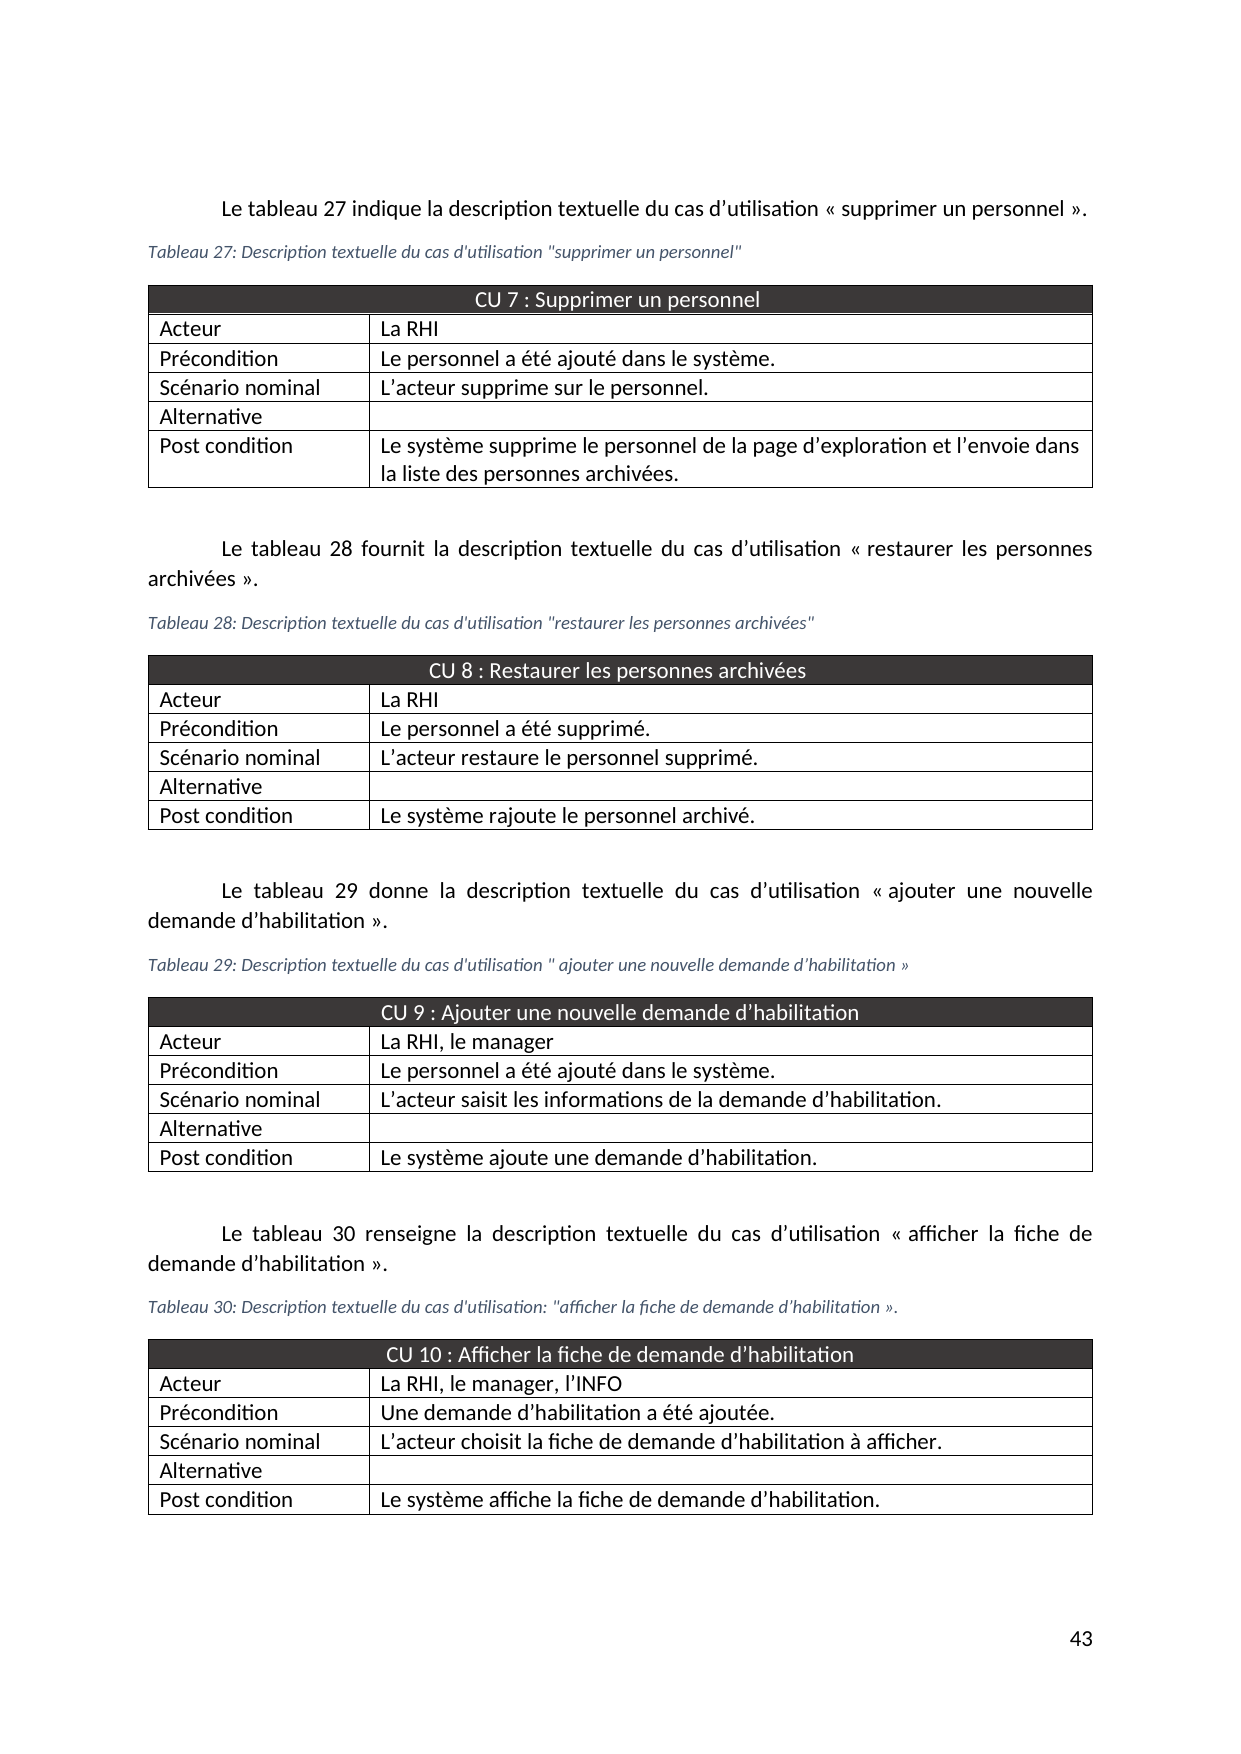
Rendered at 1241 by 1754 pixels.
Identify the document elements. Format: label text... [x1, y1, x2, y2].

table_cell La RHI, le manager [370, 1027, 1092, 1055]
table_cell Le système affiche la fiche de demande d’habilitation. [370, 1485, 1092, 1513]
table_cell Acteur [149, 315, 369, 343]
table_header CU 10 : Afficher la fiche de demande d’habilitation [149, 1340, 1092, 1368]
table_cell Le système ajoute une demande d’habilitation. [370, 1143, 1092, 1171]
table_cell Alternative [149, 1114, 369, 1142]
table_cell Acteur [149, 1027, 369, 1055]
table_cell Scénario nominal [149, 373, 369, 401]
table_header CU 9 : Ajouter une nouvelle demande d’habilitation [149, 998, 1092, 1026]
table_cell Précondition [149, 344, 369, 372]
table_cell [370, 1114, 1092, 1142]
table_cell La RHI, le manager, l’INFO [370, 1369, 1092, 1397]
text Le tableau 30 renseigne la description textuelle du cas d’utilisation « afficher la fiche de demande d’habilitation ». [148, 1219, 1093, 1277]
table_cell Post condition [149, 1143, 369, 1171]
table_cell Scénario nominal [149, 1085, 369, 1113]
text Tableau 29: Description textuelle du cas d'utilisation " ajouter une nouvelle demande d’habilitation » [148, 953, 1093, 976]
table_cell Post condition [149, 801, 369, 829]
table_cell Acteur [149, 685, 369, 713]
table_cell Acteur [149, 1369, 369, 1397]
table_cell Post condition [149, 1485, 369, 1513]
table_cell L’acteur restaure le personnel supprimé. [370, 743, 1092, 771]
table_cell [370, 402, 1092, 430]
table_cell Le personnel a été supprimé. [370, 714, 1092, 742]
table_header CU 8 : Restaurer les personnes archivées [149, 656, 1092, 684]
table_cell [370, 1456, 1092, 1484]
text Le tableau 27 indique la description textuelle du cas d’utilisation « supprimer un personnel ». [148, 194, 1093, 222]
table_cell Le système supprime le personnel de la page d’exploration et l’envoie dans la liste des personnes archivées. [370, 431, 1092, 487]
table_cell L’acteur choisit la fiche de demande d’habilitation à afficher. [370, 1427, 1092, 1455]
table_cell Alternative [149, 772, 369, 800]
table_cell [370, 772, 1092, 800]
text Tableau 30: Description textuelle du cas d'utilisation: "afficher la fiche de demande d’habilitation ». [148, 1295, 1093, 1318]
table_cell Précondition [149, 714, 369, 742]
table_cell Le personnel a été ajouté dans le système. [370, 1056, 1092, 1084]
table_cell La RHI [370, 685, 1092, 713]
table_cell La RHI [370, 315, 1092, 343]
table_cell Le système rajoute le personnel archivé. [370, 801, 1092, 829]
table_cell Scénario nominal [149, 1427, 369, 1455]
text Le tableau 29 donne la description textuelle du cas d’utilisation « ajouter une nouvelle demande d’habilitation ». [148, 877, 1093, 934]
table_cell Scénario nominal [149, 743, 369, 771]
table_cell Alternative [149, 1456, 369, 1484]
text Tableau 27: Description textuelle du cas d'utilisation "supprimer un personnel" [148, 241, 1093, 264]
table_header CU 7 : Supprimer un personnel [149, 286, 1092, 313]
table_cell Le personnel a été ajouté dans le système. [370, 344, 1092, 372]
table_cell L’acteur supprime sur le personnel. [370, 373, 1092, 401]
table_cell Post condition [149, 431, 369, 487]
text Le tableau 28 fournit la description textuelle du cas d’utilisation « restaurer les personnes archivées ». [148, 534, 1093, 592]
table_cell Une demande d’habilitation a été ajoutée. [370, 1398, 1092, 1426]
table_cell Précondition [149, 1056, 369, 1084]
table_cell L’acteur saisit les informations de la demande d’habilitation. [370, 1085, 1092, 1113]
table_cell Alternative [149, 402, 369, 430]
text Tableau 28: Description textuelle du cas d'utilisation "restaurer les personnes archivées" [148, 611, 1093, 634]
table_cell Précondition [149, 1398, 369, 1426]
